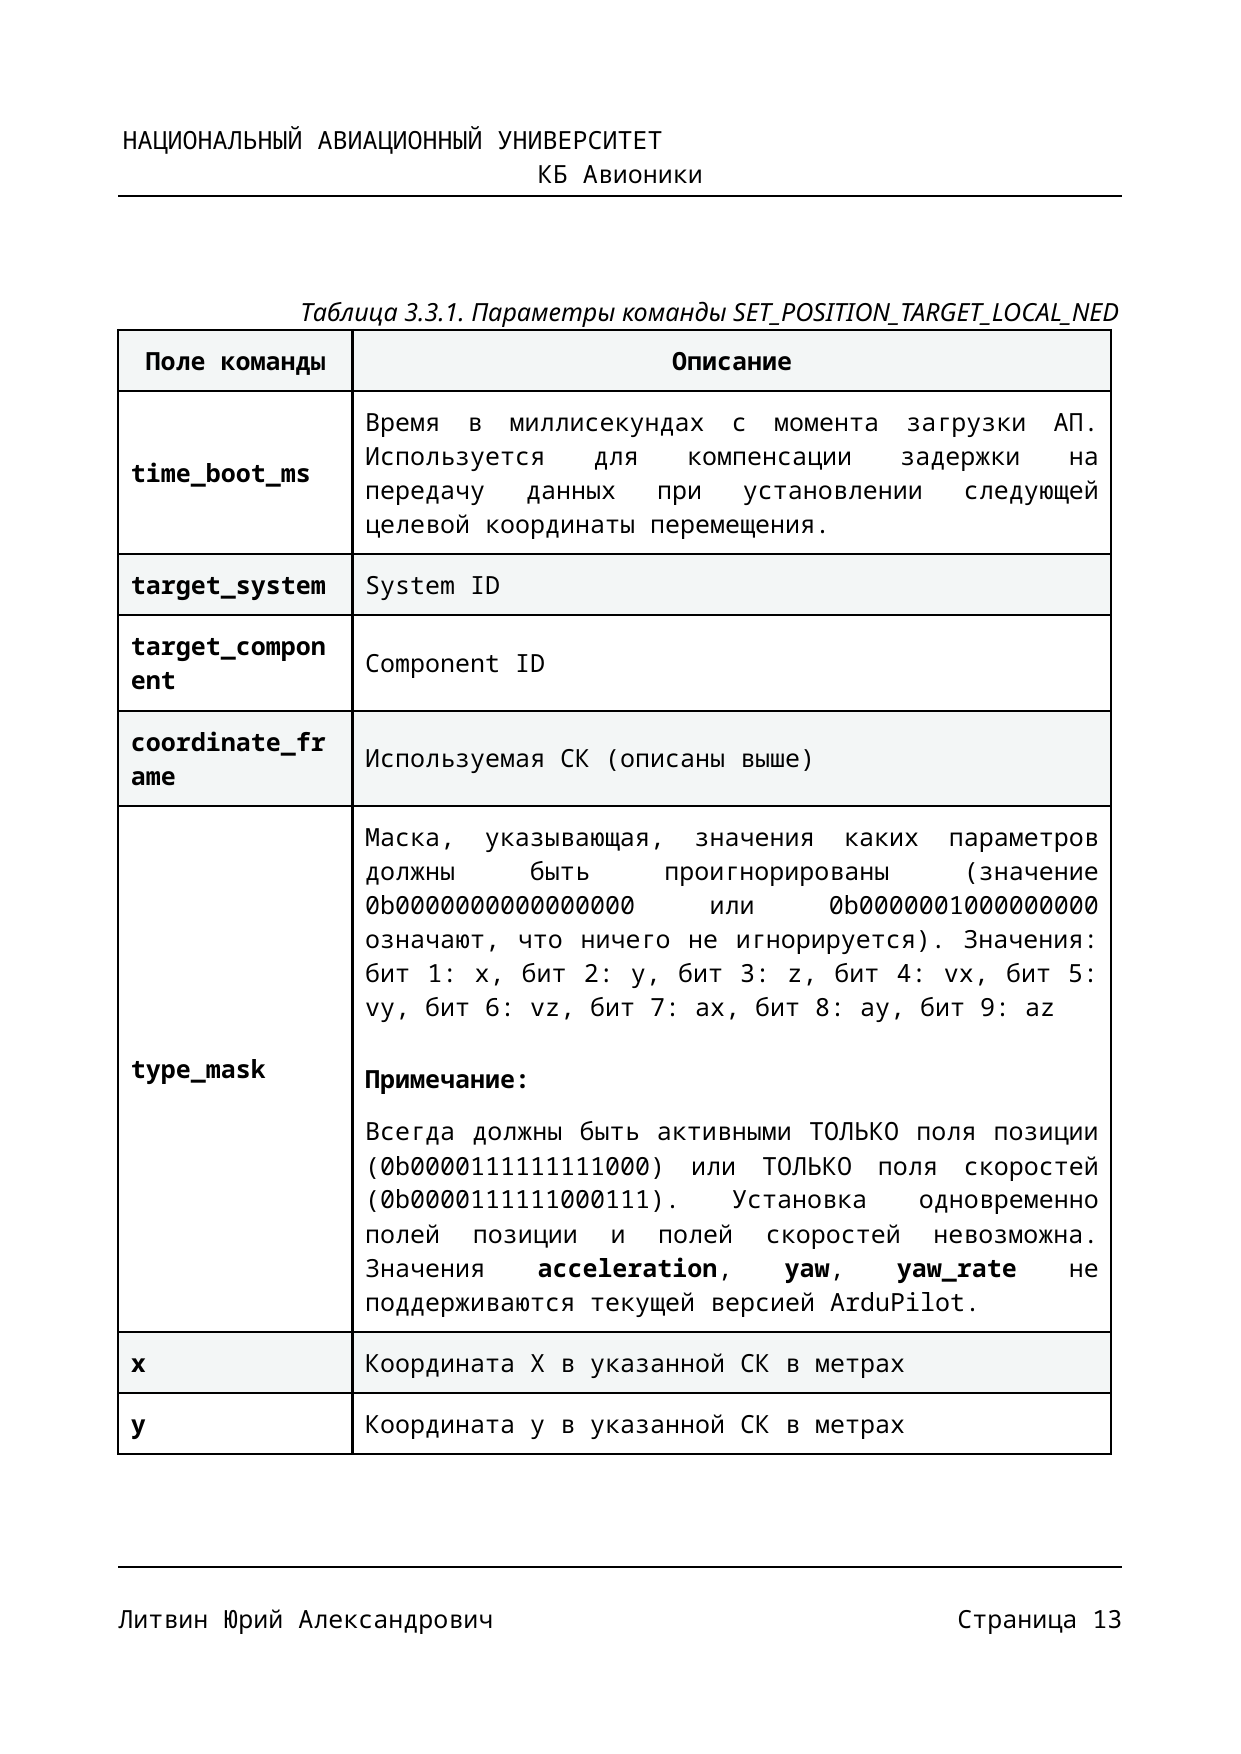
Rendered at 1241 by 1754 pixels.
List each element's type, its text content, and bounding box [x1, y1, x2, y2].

table_cell Время в миллисекундах с момента загрузки АП. Используется для компенсации задержки на передачу данных при установлении следующей целевой координаты перемещения. [354, 392, 1110, 553]
table_cell Используемая СК (описаны выше) [354, 712, 1110, 805]
text Таблица 3.3.1. Параметры команды SET_POSITION_TARGET_LOCAL_NED [118, 295, 1122, 329]
table_header Описание [354, 331, 1110, 390]
table_cell coordinate_frame [119, 712, 351, 805]
table_cell System ID [354, 555, 1110, 614]
table_cell Маска, указывающая, значения каких параметров должны быть проигнорированы (значение 0b0000000000000000 или 0b0000001000000000 означают, что ничего не игнорируется). Значения: бит 1: x, бит 2: y, бит 3: z, бит 4: vx, бит 5: vy, бит 6: vz, бит 7: ax, бит 8: ay, бит 9: az Примечание: Всегда должны быть активными ТОЛЬКО поля позиции (0b0000111111111000) или ТОЛЬКО поля скоростей (0b0000111111000111). Установка одновременно полей позиции и полей скоростей невозможна. Значения acceleration, yaw, yaw_rate не поддерживаются текущей версией ArduPilot. [354, 807, 1110, 1331]
table_cell Координата y в указанной СК в метрах [354, 1394, 1110, 1453]
table_cell time_boot_ms [119, 392, 351, 553]
table_cell Координата X в указанной СК в метрах [354, 1333, 1110, 1392]
table_cell target_component [119, 616, 351, 709]
table_cell Component ID [354, 616, 1110, 709]
table_cell type_mask [119, 807, 351, 1331]
table_header Поле команды [119, 331, 351, 390]
table_cell target_system [119, 555, 351, 614]
table_cell y [119, 1394, 351, 1453]
table_cell x [119, 1333, 351, 1392]
